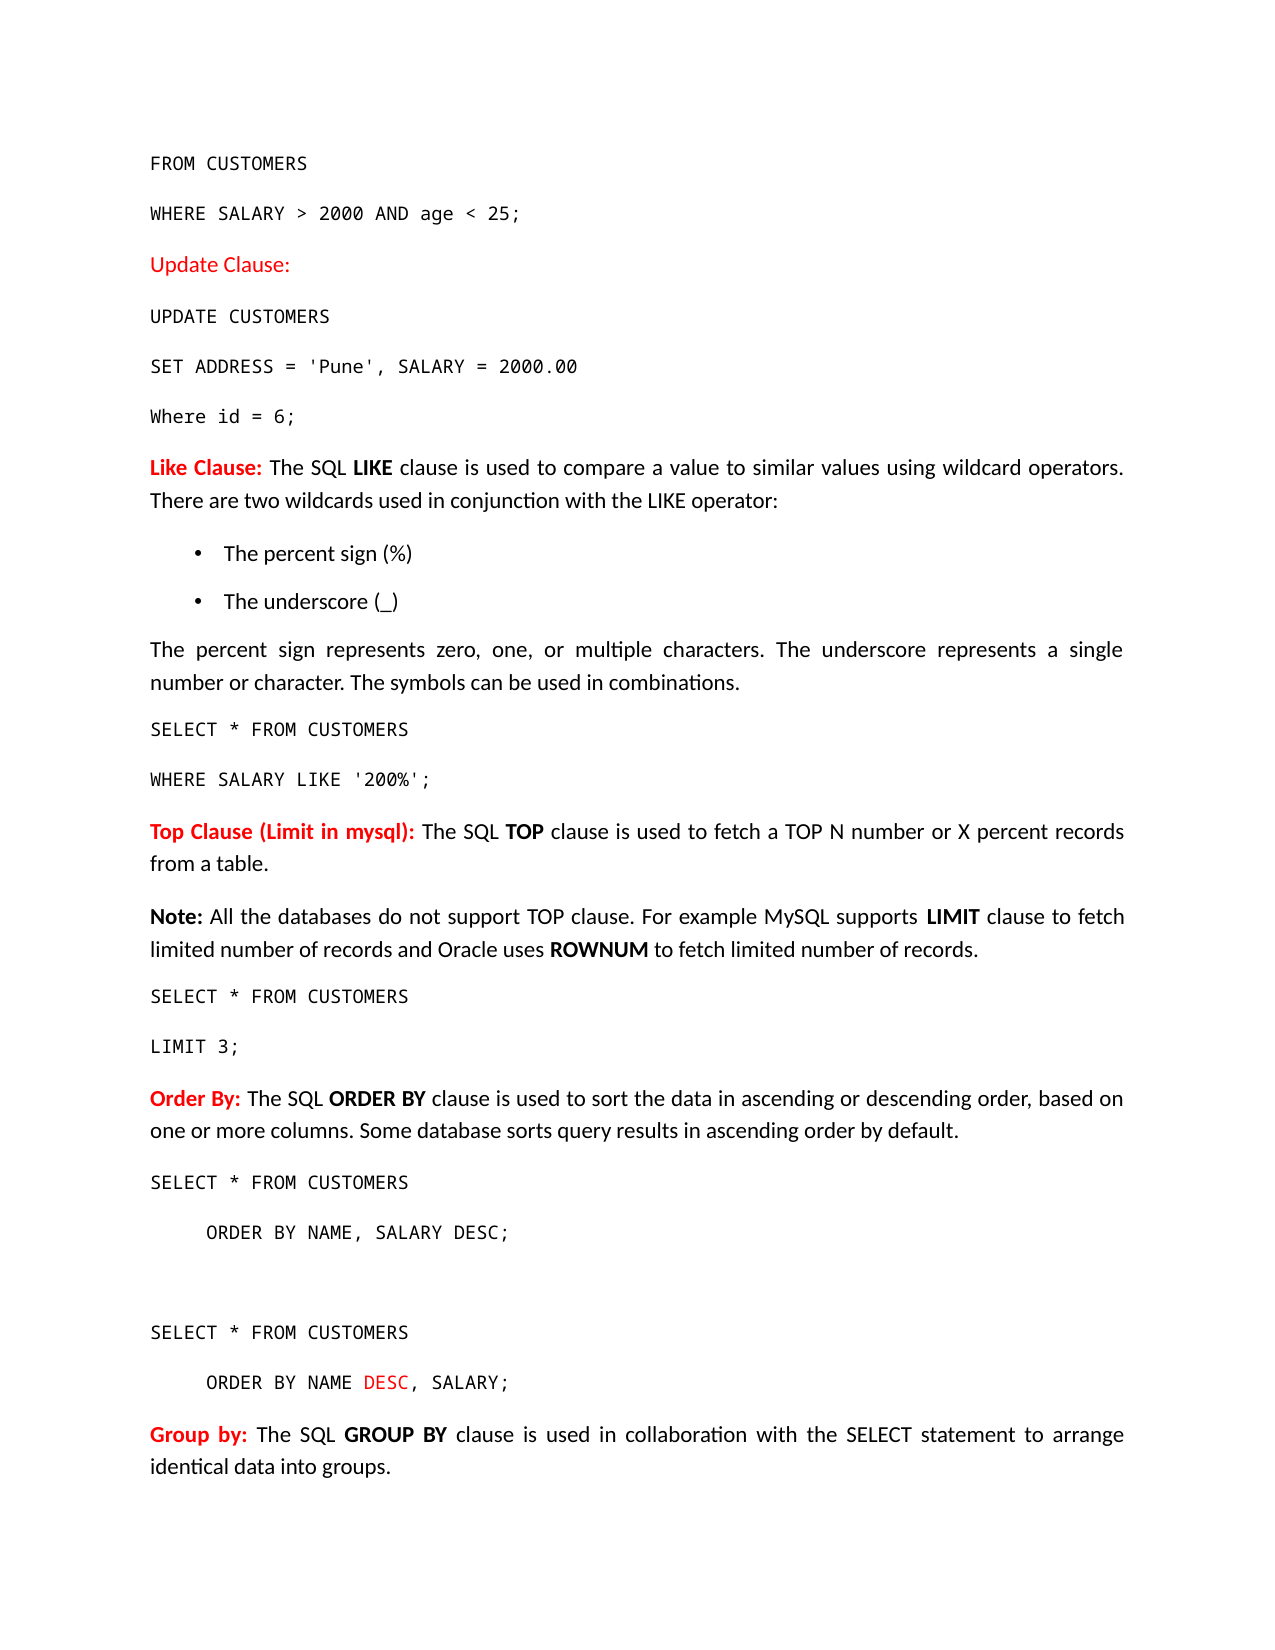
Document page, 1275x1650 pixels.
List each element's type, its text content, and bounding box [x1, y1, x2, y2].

text UPDATE CUSTOMERS [150, 303, 1125, 329]
text Update Clause: [150, 250, 1125, 278]
text SET ADDRESS = 'Pune', SALARY = 2000.00 [150, 353, 1125, 379]
text Where id = 6; [150, 403, 1125, 429]
text SELECT * FROM CUSTOMERS [150, 1319, 1125, 1345]
text FROM CUSTOMERS [150, 150, 1125, 176]
text Order By: The SQL ORDER BY clause is used to sort the data in ascending or descending order, based on one or more columns. Some database sorts query results in ascending order by default. [150, 1084, 1125, 1144]
text ORDER BY NAME, SALARY DESC; [150, 1219, 1125, 1245]
list The percent sign (%) [194, 539, 1125, 567]
text WHERE SALARY > 2000 AND age < 25; [150, 200, 1125, 226]
text Like Clause: The SQL LIKE clause is used to compare a value to similar values using wildcard operators. There are two wildcards used in conjunction with the LIKE operator: [150, 453, 1125, 514]
text SELECT * FROM CUSTOMERS [150, 984, 1125, 1009]
text LIMIT 3; [150, 1034, 1125, 1059]
text SELECT * FROM CUSTOMERS [150, 717, 1125, 742]
text Group by: The SQL GROUP BY clause is used in collaboration with the SELECT statement to arrange identical data into groups. [150, 1420, 1125, 1480]
text Top Clause (Limit in mysql): The SQL TOP clause is used to fetch a TOP N number or X percent records from a table. [150, 817, 1125, 877]
list The underscore (_) [194, 587, 1125, 615]
text Note: All the databases do not support TOP clause. For example MySQL supports LIMIT clause to fetch limited number of records and Oracle uses ROWNUM to fetch limited number of records. [150, 902, 1125, 964]
text ORDER BY NAME DESC, SALARY; [150, 1369, 1125, 1395]
text WHERE SALARY LIKE '200%'; [150, 767, 1125, 792]
text The percent sign represents zero, one, or multiple characters. The underscore represents a single number or character. The symbols can be used in combinations. [150, 635, 1125, 697]
text SELECT * FROM CUSTOMERS [150, 1169, 1125, 1195]
